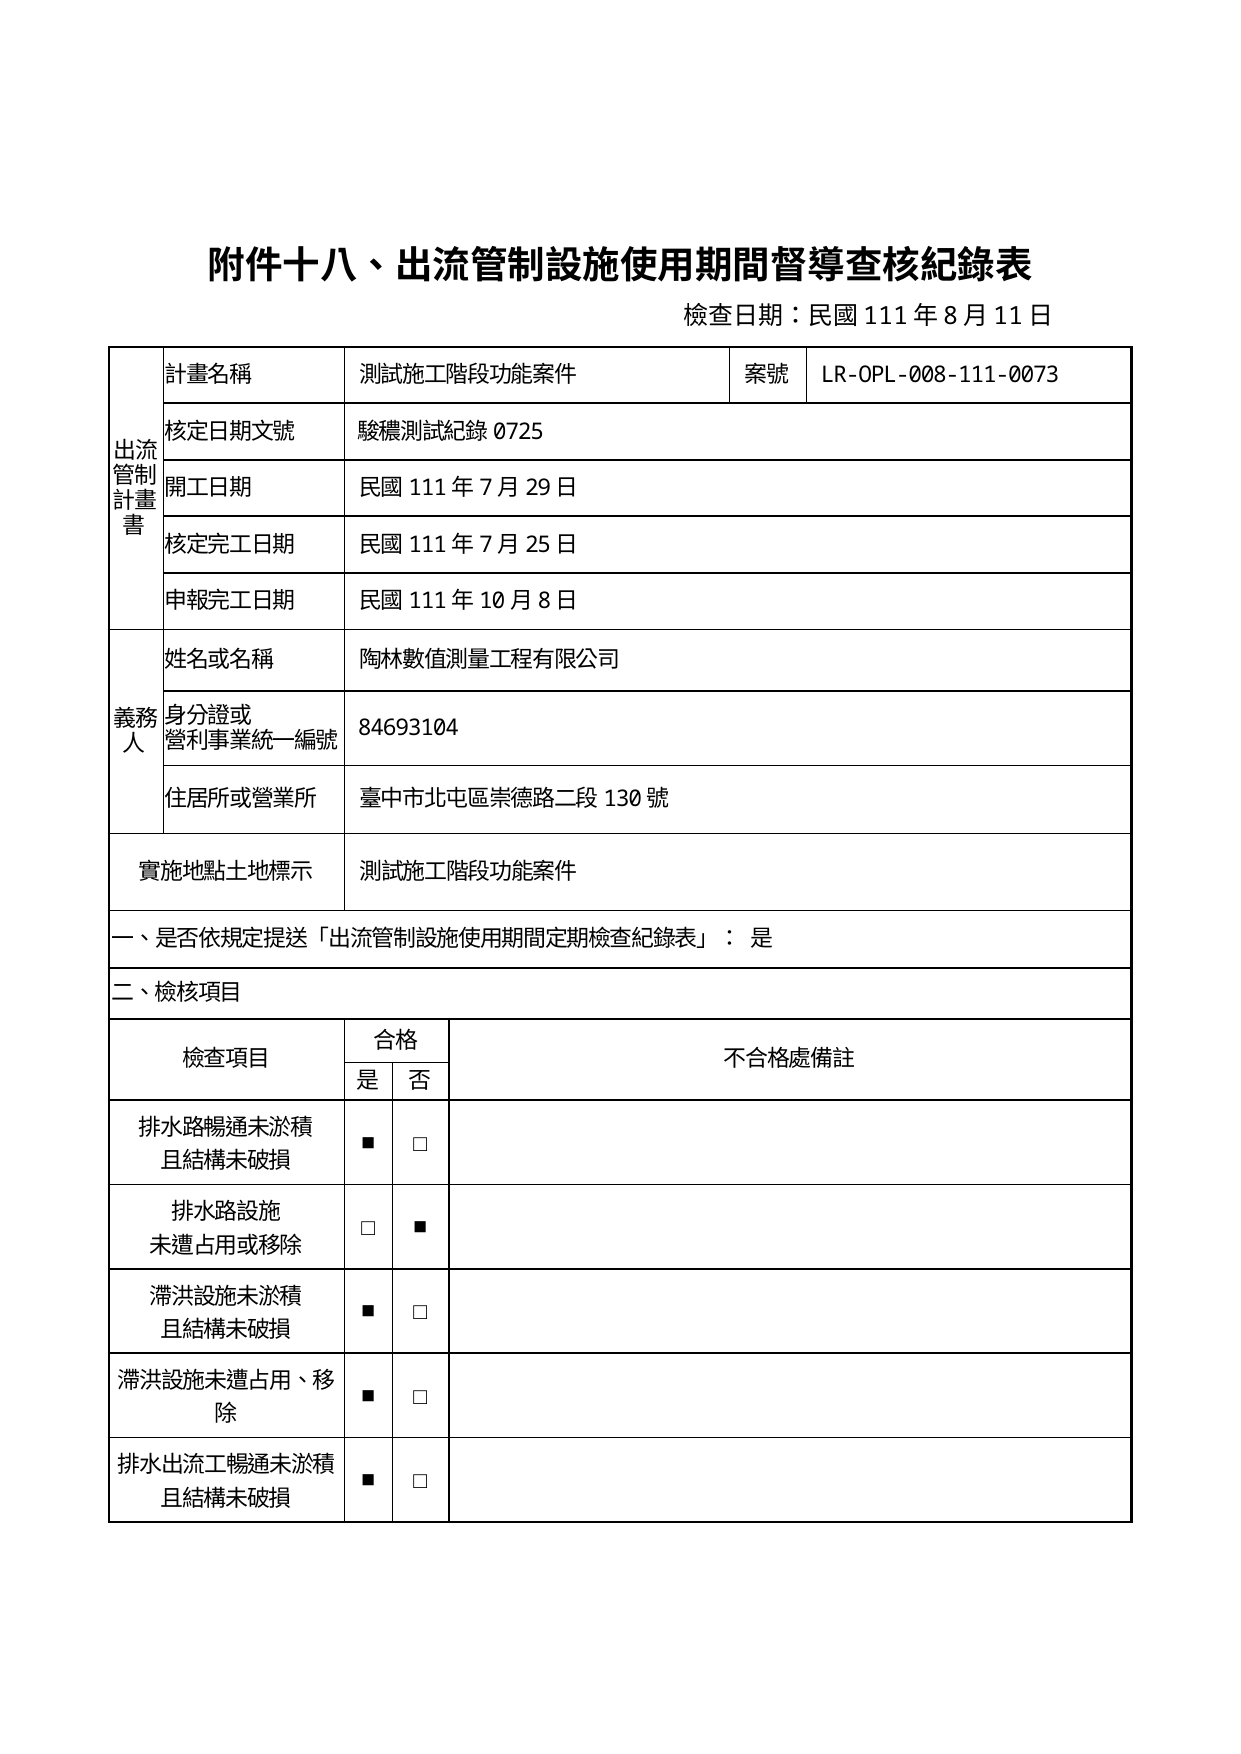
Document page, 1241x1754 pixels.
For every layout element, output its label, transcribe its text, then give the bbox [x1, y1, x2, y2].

table_cell □ [393, 1101, 448, 1183]
table_cell □ [393, 1270, 448, 1352]
table_header 測試施工階段功能案件 [345, 348, 729, 402]
table_cell 滯洪設施未遭占用、移除 [110, 1354, 344, 1437]
table_cell [450, 1270, 1130, 1352]
table_header LR-OPL-008-111-0073 [807, 348, 1130, 402]
table_cell ■ [345, 1101, 392, 1183]
table_cell 民國111年7月25日 [345, 517, 1130, 572]
table_cell 是 [345, 1063, 392, 1099]
table_cell 排水路暢通未淤積 且結構未破損 [110, 1101, 344, 1183]
table_cell 姓名或名稱 [164, 630, 344, 690]
table_cell 合格 [345, 1020, 448, 1062]
table_cell 民國111年7月29日 [345, 461, 1130, 515]
table_cell ■ [345, 1438, 392, 1521]
table_cell 申報完工日期 [164, 574, 344, 628]
table_cell 核定完工日期 [164, 517, 344, 572]
table_cell 身分證或 營利事業統一編號 [164, 692, 344, 764]
table_header 出流管制計畫書 [110, 348, 163, 628]
table_cell 排水出流工暢通未淤積且結構未破損 [110, 1438, 344, 1521]
table_cell 義務人 [110, 630, 163, 833]
table_cell 檢查項目 [110, 1020, 344, 1099]
table_cell ■ [345, 1270, 392, 1352]
table_cell [450, 1354, 1130, 1437]
table_cell 開工日期 [164, 461, 344, 515]
text 附件十八、出流管制設施使用期間督導查核紀錄表 [187, 221, 1053, 283]
table_cell □ [345, 1185, 392, 1268]
table_cell 84693104 [345, 692, 1130, 764]
table_header 案號 [730, 348, 806, 402]
table_cell [450, 1438, 1130, 1521]
table_cell 臺中市北屯區崇德路二段130號 [345, 766, 1130, 833]
table_cell 住居所或營業所 [164, 766, 344, 833]
table_header 計畫名稱 [164, 348, 344, 402]
table_cell ■ [393, 1185, 448, 1268]
table_cell 實施地點土地標示 [110, 834, 344, 909]
table_cell 滯洪設施未淤積 且結構未破損 [110, 1270, 344, 1352]
text 檢查日期：民國111年8月11日 [187, 296, 1053, 332]
table_cell 一、是否依規定提送「出流管制設施使用期間定期檢查紀錄表」： 是 [110, 911, 1130, 967]
table_cell 陶林數值測量工程有限公司 [345, 630, 1130, 690]
table_cell 排水路設施 未遭占用或移除 [110, 1185, 344, 1268]
table_cell 測試施工階段功能案件 [345, 834, 1130, 909]
table_cell 駿穠測試紀錄0725 [345, 404, 1130, 459]
table_cell ■ [345, 1354, 392, 1437]
table_cell 核定日期文號 [164, 404, 344, 459]
table_cell 二、檢核項目 [110, 969, 1130, 1018]
table_cell □ [393, 1438, 448, 1521]
table_cell 不合格處備註 [450, 1020, 1130, 1099]
table_cell [450, 1101, 1130, 1183]
table_cell □ [393, 1354, 448, 1437]
table_cell [450, 1185, 1130, 1268]
table_cell 否 [393, 1063, 448, 1099]
table_cell 民國111年10月8日 [345, 574, 1130, 628]
